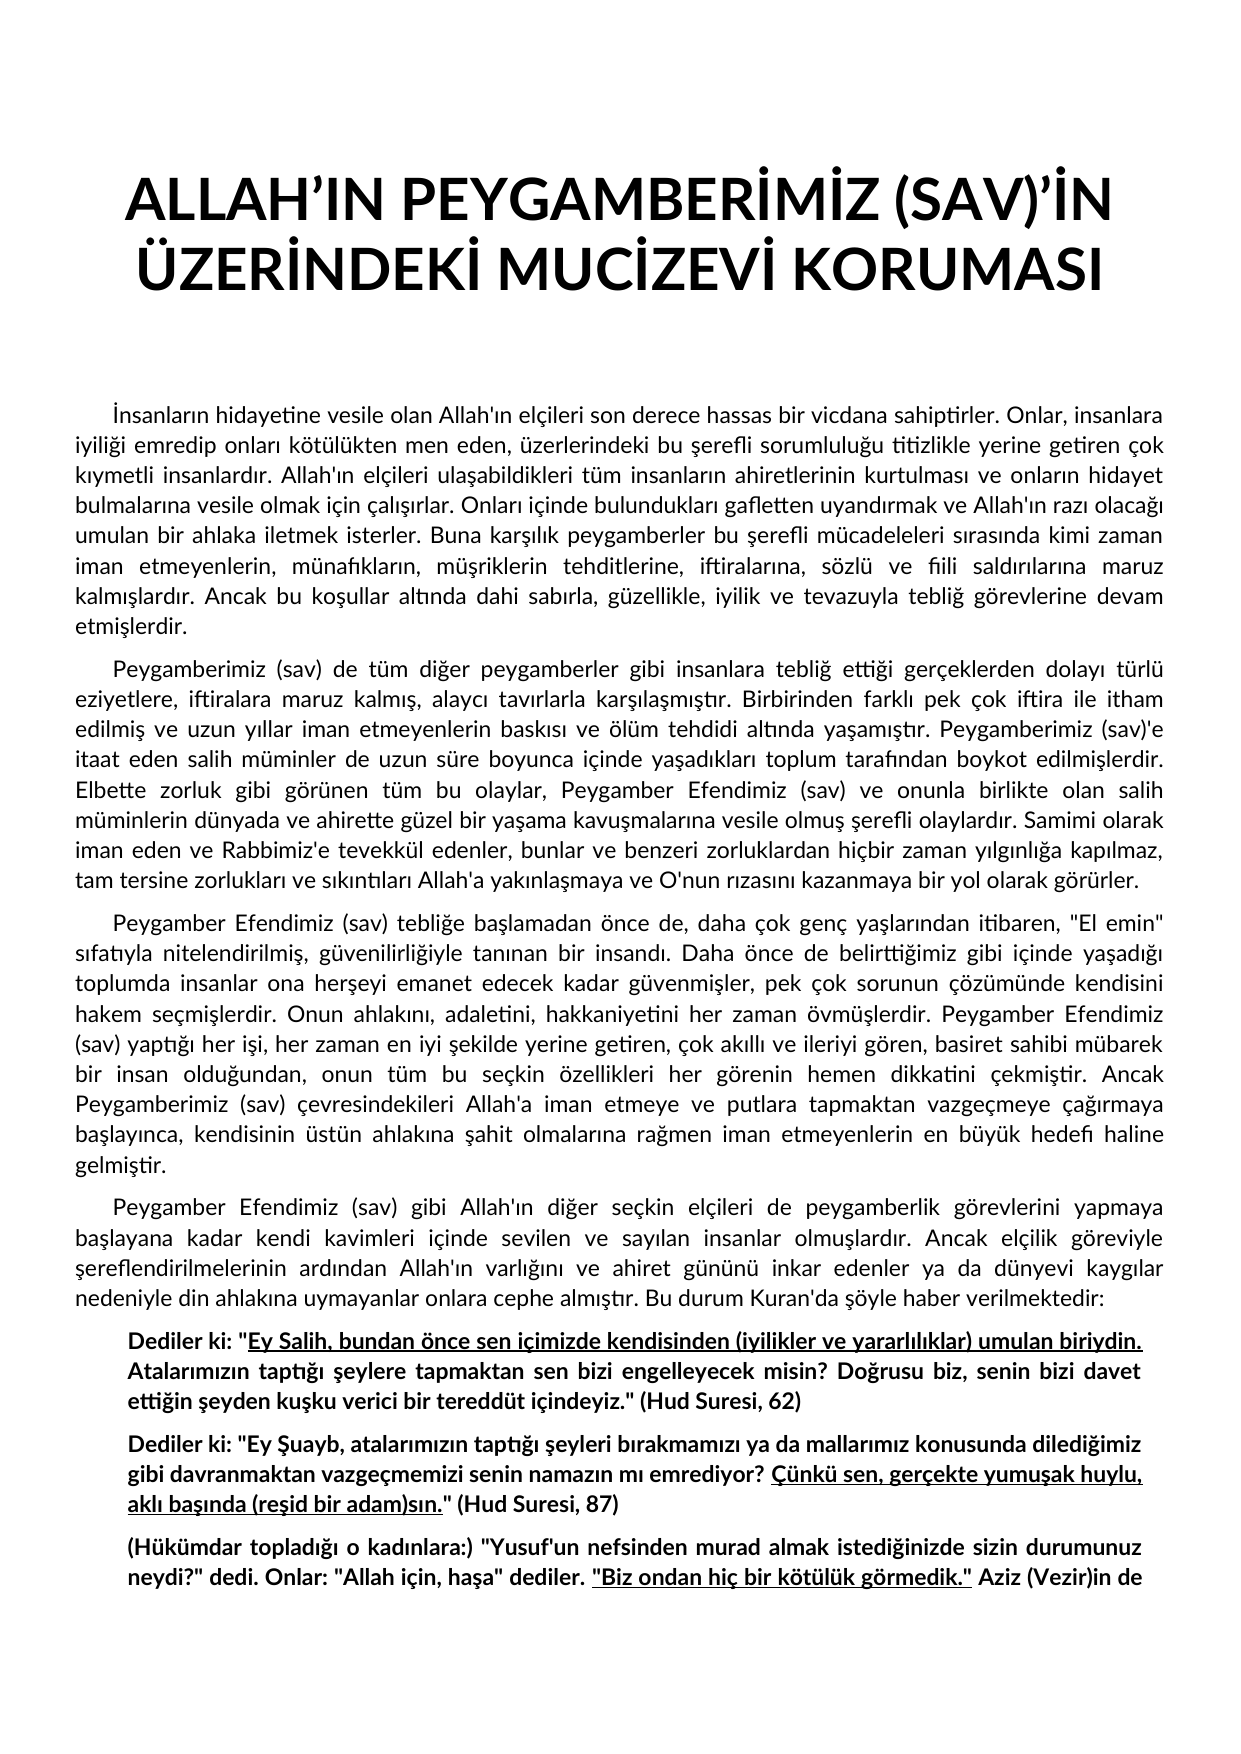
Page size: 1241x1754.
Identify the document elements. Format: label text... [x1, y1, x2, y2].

text (Hükümdar topladığı o kadınlara:) "Yusuf'un nefsinden murad almak istediğinizde sizin durumunuz neydi?" dedi. Onlar: "Allah için, haşa" dediler. "Biz ondan hiç bir kötülük görmedik." Aziz (Vezir)in de [127, 1533, 1143, 1590]
subtitle ALLAH’IN PEYGAMBERİMİZ (SAV)’İN ÜZERİNDEKİ MUCİZEVİ KORUMASI [75, 162, 1165, 302]
text Dediler ki: "Ey Şuayb, atalarımızın taptığı şeyleri bırakmamızı ya da mallarımız konusunda dilediğimiz gibi davranmaktan vazgeçmemizi senin namazın mı emrediyor? Çünkü sen, gerçekte yumuşak huylu, aklı başında (reşid bir adam)sın." (Hud Suresi, 87) [127, 1429, 1143, 1517]
text Peygamberimiz (sav) de tüm diğer peygamberler gibi insanlara tebliğ ettiği gerçeklerden dolayı türlü eziyetlere, iftiralara maruz kalmış, alaycı tavırlarla karşılaşmıştır. Birbirinden farklı pek çok iftira ile itham edilmiş ve uzun yıllar iman etmeyenlerin baskısı ve ölüm tehdidi altında yaşamıştır. Peygamberimiz (sav)'e itaat eden salih müminler de uzun süre boyunca içinde yaşadıkları toplum tarafından boykot edilmişlerdir. Elbette zorluk gibi görünen tüm bu olaylar, Peygamber Efendimiz (sav) ve onunla birlikte olan salih müminlerin dünyada ve ahirette güzel bir yaşama kavuşmalarına vesile olmuş şerefli olaylardır. Samimi olarak iman eden ve Rabbimiz'e tevekkül edenler, bunlar ve benzeri zorluklardan hiçbir zaman yılgınlığa kapılmaz, tam tersine zorlukları ve sıkıntıları Allah'a yakınlaşmaya ve O'nun rızasını kazanmaya bir yol olarak görürler. [75, 654, 1165, 893]
text Peygamber Efendimiz (sav) gibi Allah'ın diğer seçkin elçileri de peygamberlik görevlerini yapmaya başlayana kadar kendi kavimleri içinde sevilen ve sayılan insanlar olmuşlardır. Ancak elçilik göreviyle şereflendirilmelerinin ardından Allah'ın varlığını ve ahiret gününü inkar edenler ya da dünyevi kaygılar nedeniyle din ahlakına uymayanlar onlara cephe almıştır. Bu durum Kuran'da şöyle haber verilmektedir: [75, 1193, 1165, 1311]
text Peygamber Efendimiz (sav) tebliğe başlamadan önce de, daha çok genç yaşlarından itibaren, "El emin" sıfatıyla nitelendirilmiş, güvenilirliğiyle tanınan bir insandı. Daha önce de belirttiğimiz gibi içinde yaşadığı toplumda insanlar ona herşeyi emanet edecek kadar güvenmişler, pek çok sorunun çözümünde kendisini hakem seçmişlerdir. Onun ahlakını, adaletini, hakkaniyetini her zaman övmüşlerdir. Peygamber Efendimiz (sav) yaptığı her işi, her zaman en iyi şekilde yerine getiren, çok akıllı ve ileriyi gören, basiret sahibi mübarek bir insan olduğundan, onun tüm bu seçkin özellikleri her görenin hemen dikkatini çekmiştir. Ancak Peygamberimiz (sav) çevresindekileri Allah'a iman etmeye ve putlara tapmaktan vazgeçmeye çağırmaya başlayınca, kendisinin üstün ahlakına şahit olmalarına rağmen iman etmeyenlerin en büyük hedefi haline gelmiştir. [75, 909, 1165, 1178]
text İnsanların hidayetine vesile olan Allah'ın elçileri son derece hassas bir vicdana sahiptirler. Onlar, insanlara iyiliği emredip onları kötülükten men eden, üzerlerindeki bu şerefli sorumluluğu titizlikle yerine getiren çok kıymetli insanlardır. Allah'ın elçileri ulaşabildikleri tüm insanların ahiretlerinin kurtulması ve onların hidayet bulmalarına vesile olmak için çalışırlar. Onları içinde bulundukları gafletten uyandırmak ve Allah'ın razı olacağı umulan bir ahlaka iletmek isterler. Buna karşılık peygamberler bu şerefli mücadeleleri sırasında kimi zaman iman etmeyenlerin, münafıkların, müşriklerin tehditlerine, iftiralarına, sözlü ve fiili saldırılarına maruz kalmışlardır. Ancak bu koşullar altında dahi sabırla, güzellikle, iyilik ve tevazuyla tebliğ görevlerine devam etmişlerdir. [75, 400, 1165, 639]
text Dediler ki: "Ey Salih, bundan önce sen içimizde kendisinden (iyilikler ve yararlılıklar) umulan biriydin. Atalarımızın taptığı şeylere tapmaktan sen bizi engelleyecek misin? Doğrusu biz, senin bizi davet ettiğin şeyden kuşku verici bir tereddüt içindeyiz." (Hud Suresi, 62) [127, 1326, 1143, 1414]
